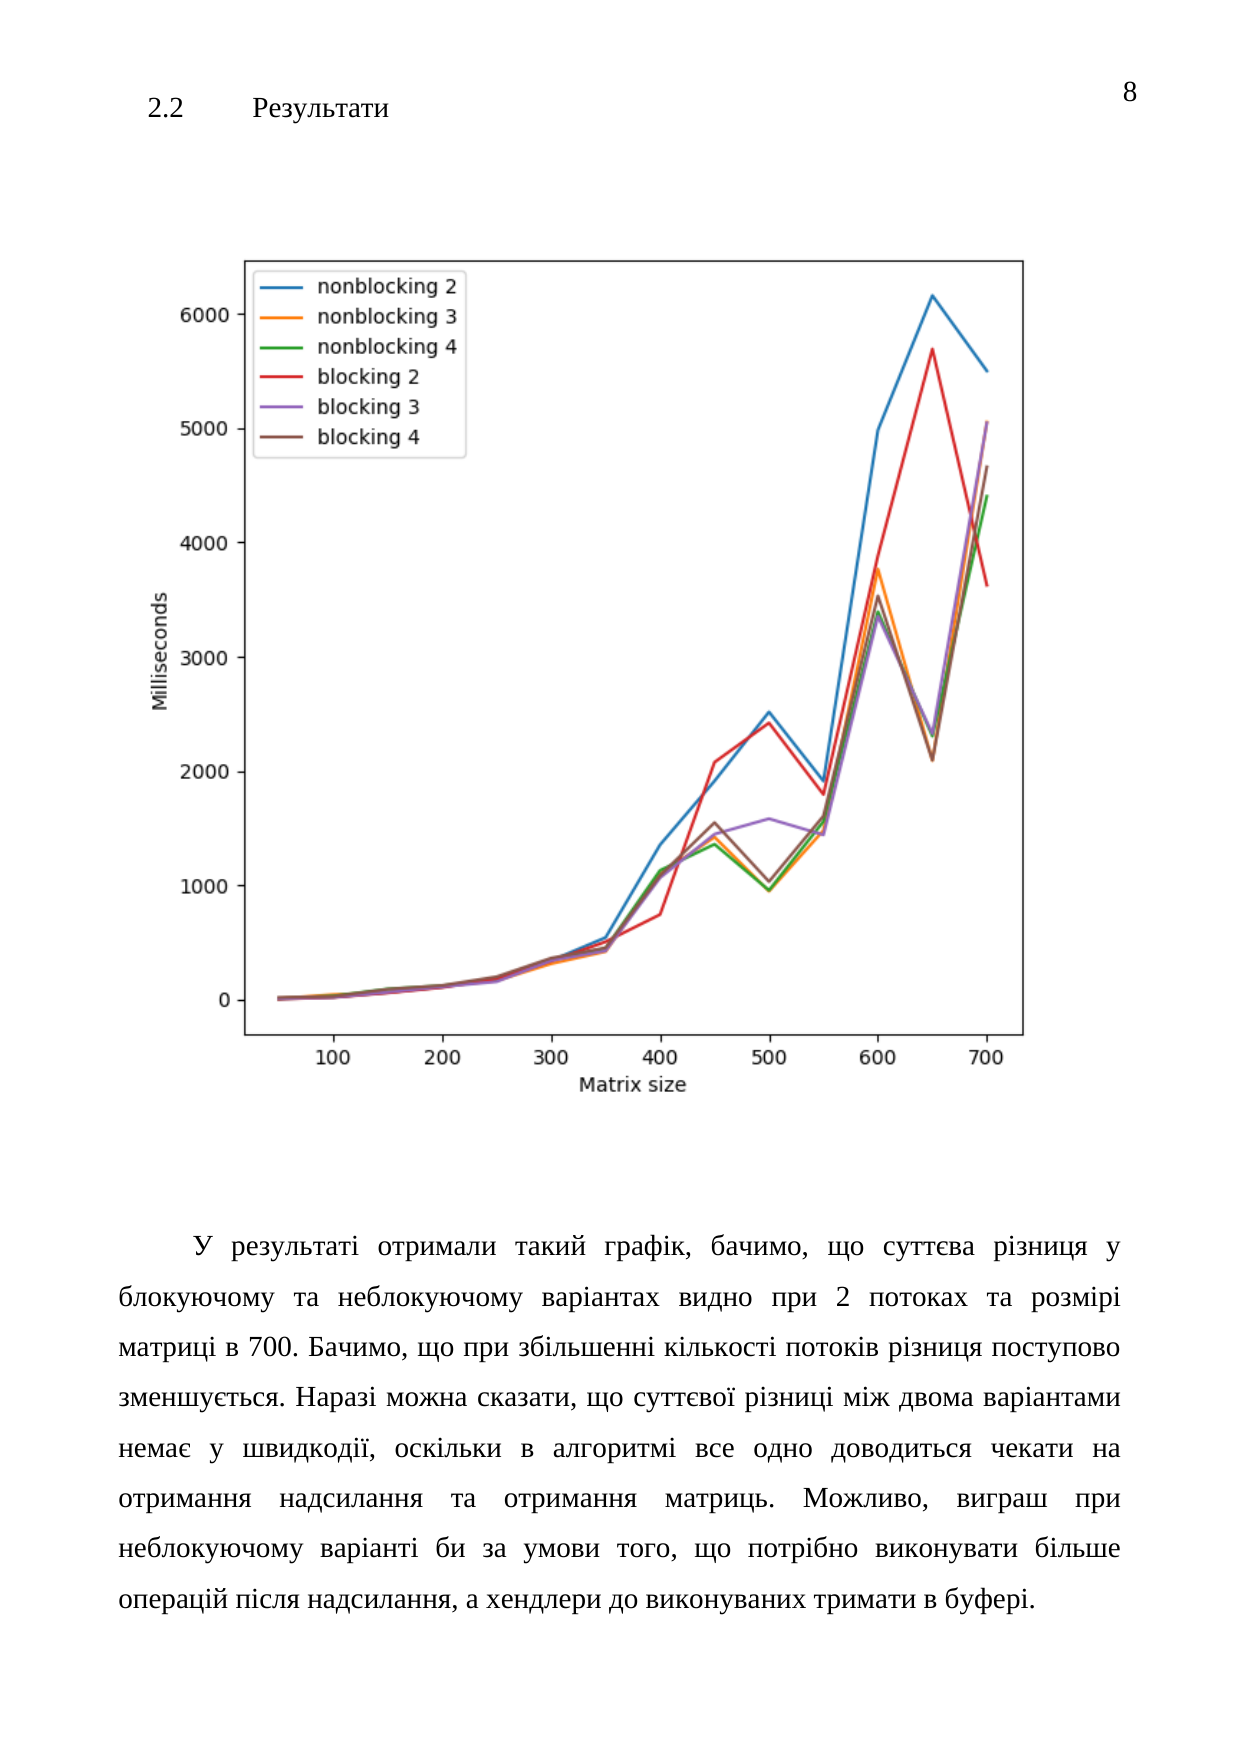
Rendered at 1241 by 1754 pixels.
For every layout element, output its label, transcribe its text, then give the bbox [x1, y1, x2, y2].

subtitle Результати [118, 90, 1122, 124]
text У результаті отримали такий графік, бачимо, що суттєва різниця у блокуючому та неблокуючому варіантах видно при 2 потоках та розмірі матриці в 700. Бачимо, що при збільшенні кількості потоків різниця поступово зменшується. Наразі можна сказати, що суттєвої різниці між двома варіантами немає у швидкодії, оскільки в алгоритмі все одно доводиться чекати на отримання надсилання та отримання матриць. Можливо, виграш при неблокуючому варіанті би за умови того, що потрібно виконувати більше операцій після надсилання, а хендлери до виконуваних тримати в буфері. [118, 1228, 1122, 1614]
picture [118, 140, 1123, 1145]
